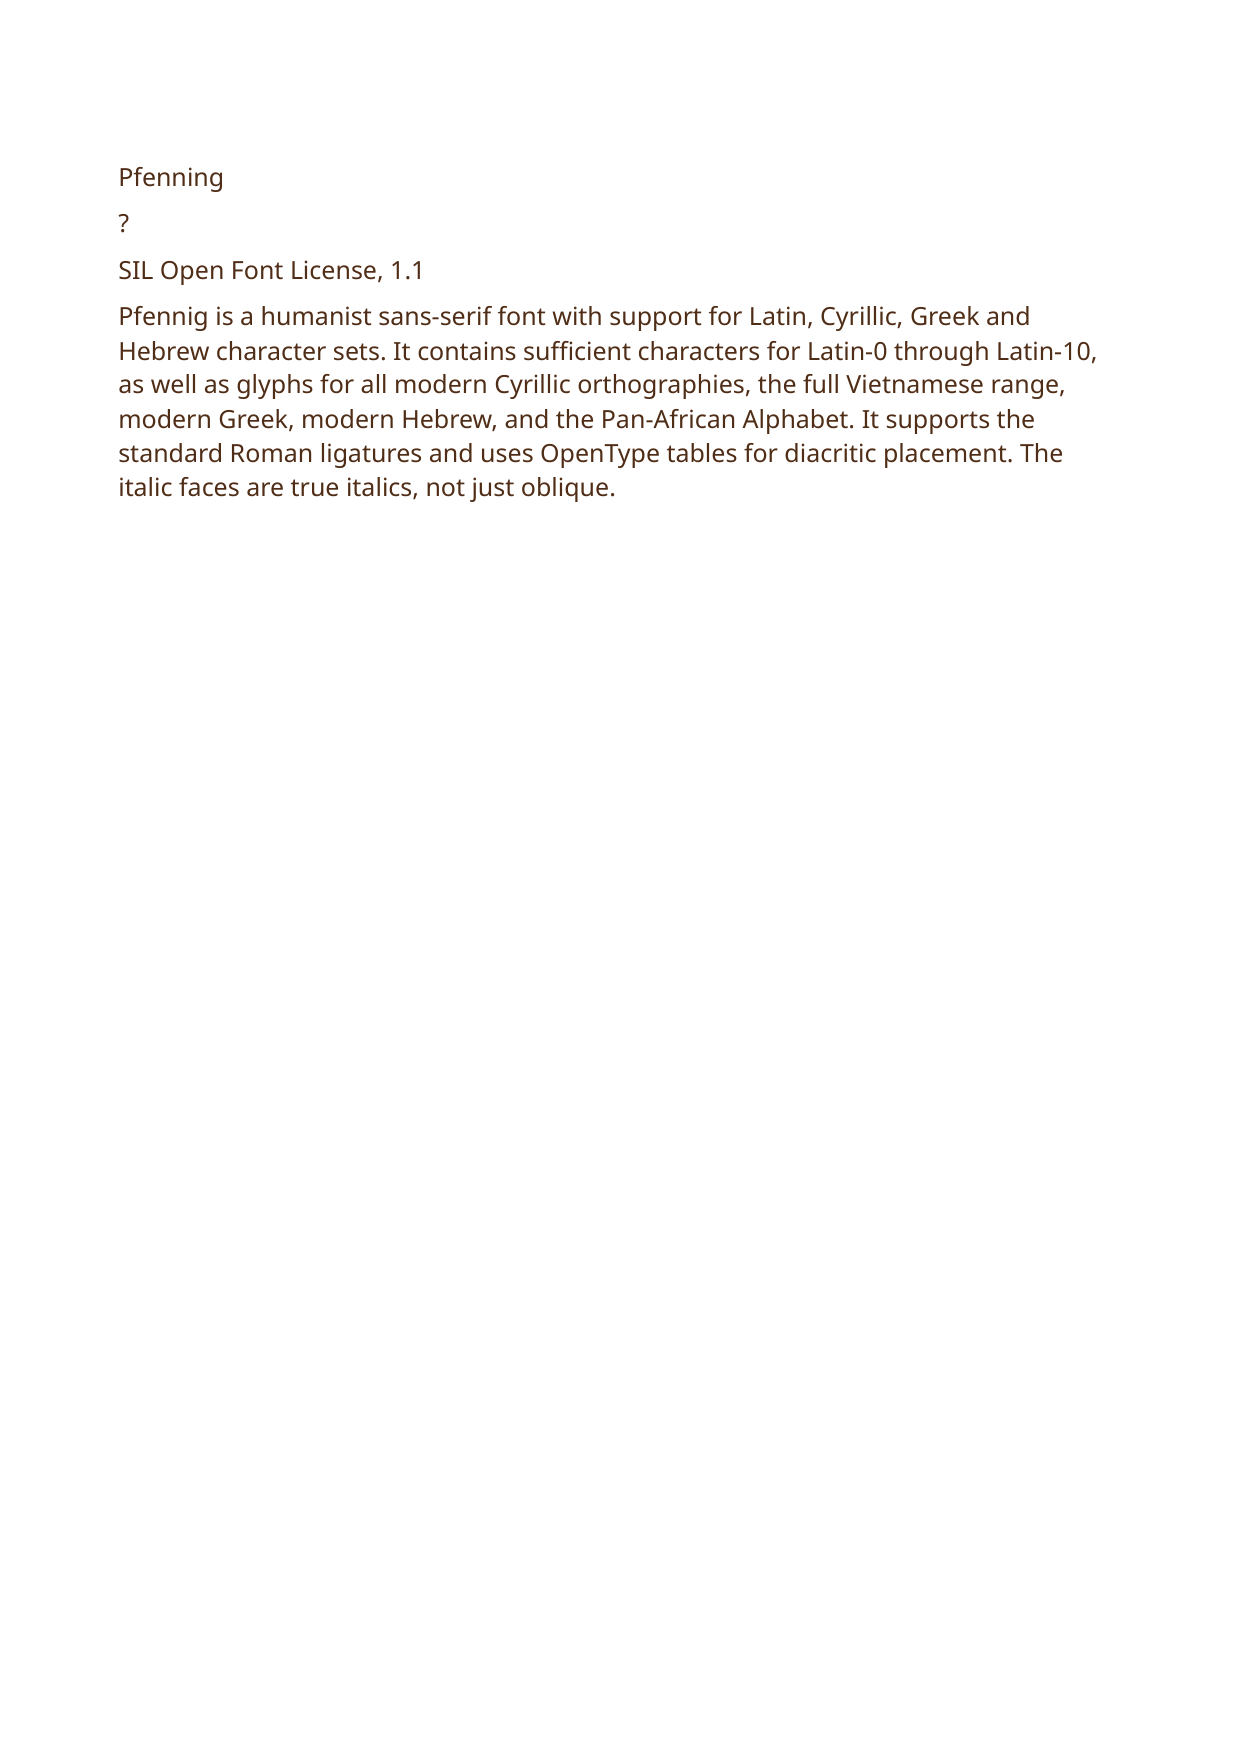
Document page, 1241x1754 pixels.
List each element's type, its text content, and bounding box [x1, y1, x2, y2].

text SIL Open Font License, 1.1 [118, 252, 1122, 287]
text Pfenning [118, 159, 1122, 193]
text ? [118, 206, 1122, 240]
text Pfennig is a humanist sans-serif font with support for Latin, Cyrillic, Greek and Hebrew character sets. It contains sufficient characters for Latin-0 through Latin-10, as well as glyphs for all modern Cyrillic orthographies, the full Vietnamese range, modern Greek, modern Hebrew, and the Pan-African Alphabet. It supports the standard Roman ligatures and uses OpenType tables for diacritic placement. The italic faces are true italics, not just oblique. [118, 299, 1122, 503]
